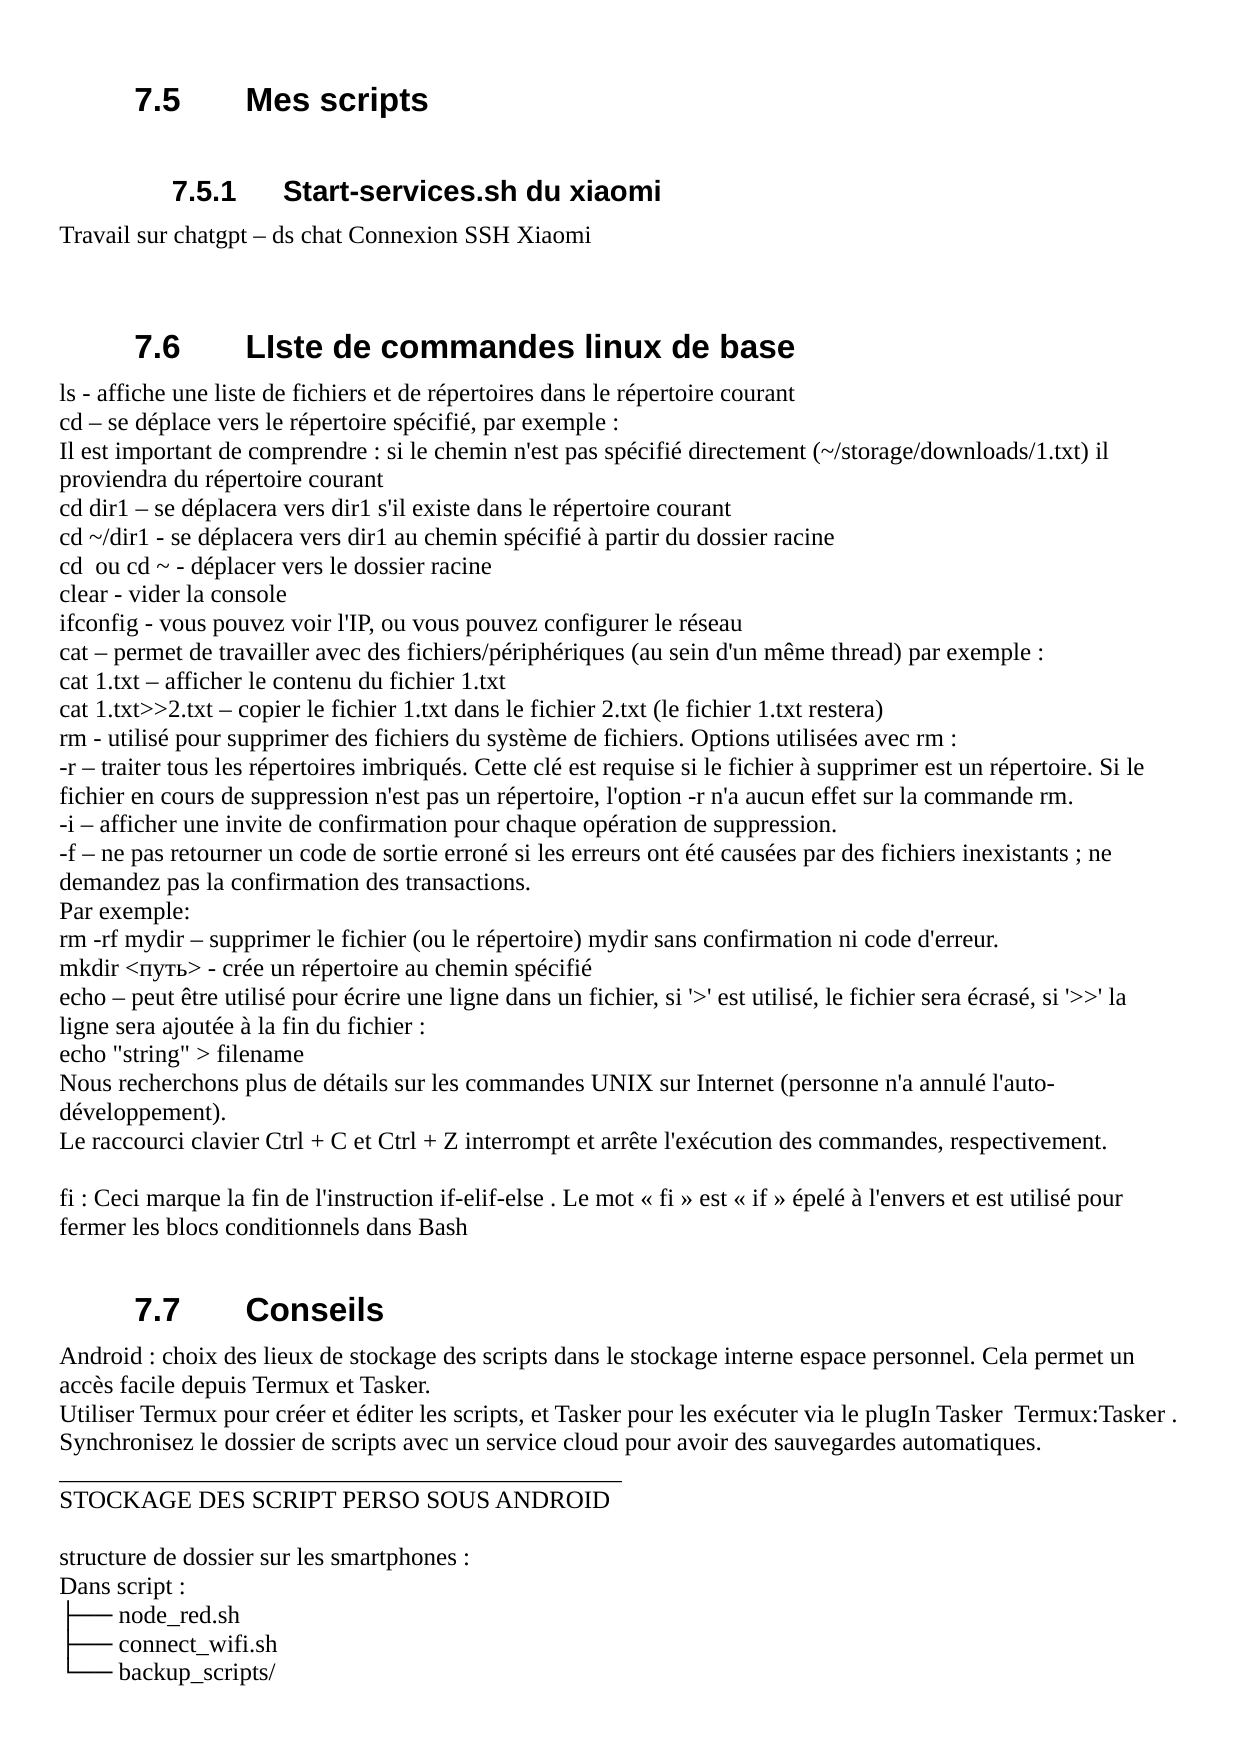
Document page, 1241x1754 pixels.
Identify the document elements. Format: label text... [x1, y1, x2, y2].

text -r – traiter tous les répertoires imbriqués. Cette clé est requise si le fichier à supprimer est un répertoire. Si le fichier en cours de suppression n'est pas un répertoire, l'option -r n'a aucun effet sur la commande rm. [59, 752, 1181, 809]
text Par exemple: [59, 896, 1181, 924]
text rm -rf mydir – supprimer le fichier (ou le répertoire) mydir sans confirmation ni code d'erreur. [59, 924, 1181, 953]
text cd – se déplace vers le répertoire spécifié, par exemple : [59, 407, 1181, 436]
text ifconfig - vous pouvez voir l'IP, ou vous pouvez configurer le réseau [59, 608, 1181, 637]
text STOCKAGE DES SCRIPT PERSO SOUS ANDROID [59, 1485, 1181, 1514]
text -f – ne pas retourner un code de sortie erroné si les erreurs ont été causées par des fichiers inexistants ; ne demandez pas la confirmation des transactions. [59, 838, 1181, 896]
text └── backup_scripts/ [59, 1657, 1181, 1686]
text ├── connect_wifi.sh [69, 1629, 1181, 1657]
text Il est important de comprendre : si le chemin n'est pas spécifié directement (~/storage/downloads/1.txt) il proviendra du répertoire courant [59, 436, 1181, 493]
text cat 1.txt – afficher le contenu du fichier 1.txt [59, 666, 1181, 694]
text Dans script : [59, 1571, 1181, 1600]
text _____________________________________________ [59, 1456, 1181, 1485]
subtitle LIste de commandes linux de base [134, 327, 1181, 366]
text -i – afficher une invite de confirmation pour chaque opération de suppression. [59, 809, 1181, 838]
text Synchronisez le dossier de scripts avec un service cloud pour avoir des sauvegardes automatiques. [59, 1427, 1181, 1456]
subtitle Start-services.sh du xiaomi [172, 174, 1181, 208]
text clear - vider la console [59, 579, 1181, 608]
text fi : Ceci marque la fin de l'instruction if-elif-else . Le mot « fi » est « if » épelé à l'envers et est utilisé pour fermer les blocs conditionnels dans Bash [59, 1183, 1181, 1241]
text cat – permet de travailler avec des fichiers/périphériques (au sein d'un même thread) par exemple : [59, 637, 1181, 666]
text cd ou cd ~ - déplacer vers le dossier racine [59, 551, 1181, 579]
subtitle Conseils [134, 1290, 1181, 1329]
text mkdir <путь> - crée un répertoire au chemin spécifié [59, 953, 1181, 982]
text Android : choix des lieux de stockage des scripts dans le stockage interne espace personnel. Cela permet un accès facile depuis Termux et Tasker. [59, 1341, 1181, 1399]
text echo "string" > filename [59, 1039, 1181, 1068]
text Le raccourci clavier Ctrl + C et Ctrl + Z interrompt et arrête l'exécution des commandes, respectivement. [59, 1126, 1181, 1154]
text rm - utilisé pour supprimer des fichiers du système de fichiers. Options utilisées avec rm : [59, 723, 1181, 752]
text cd dir1 – se déplacera vers dir1 s'il existe dans le répertoire courant [59, 493, 1181, 522]
subtitle Mes scripts [134, 80, 1181, 118]
text cd ~/dir1 - se déplacera vers dir1 au chemin spécifié à partir du dossier racine [59, 522, 1181, 551]
text ls - affiche une liste de fichiers et de répertoires dans le répertoire courant [59, 378, 1181, 407]
text cat 1.txt>>2.txt – copier le fichier 1.txt dans le fichier 2.txt (le fichier 1.txt restera) [59, 694, 1181, 723]
text echo – peut être utilisé pour écrire une ligne dans un fichier, si '>' est utilisé, le fichier sera écrasé, si '>>' la ligne sera ajoutée à la fin du fichier : [59, 982, 1181, 1039]
text Travail sur chatgpt – ds chat Connexion SSH Xiaomi [59, 220, 1181, 249]
text structure de dossier sur les smartphones : [59, 1542, 1181, 1571]
text ├── node_red.sh [69, 1600, 1181, 1629]
text Utiliser Termux pour créer et éditer les scripts, et Tasker pour les exécuter via le plugIn Tasker Termux:Tasker . [59, 1399, 1181, 1427]
text Nous recherchons plus de détails sur les commandes UNIX sur Internet (personne n'a annulé l'auto-développement). [59, 1068, 1181, 1126]
